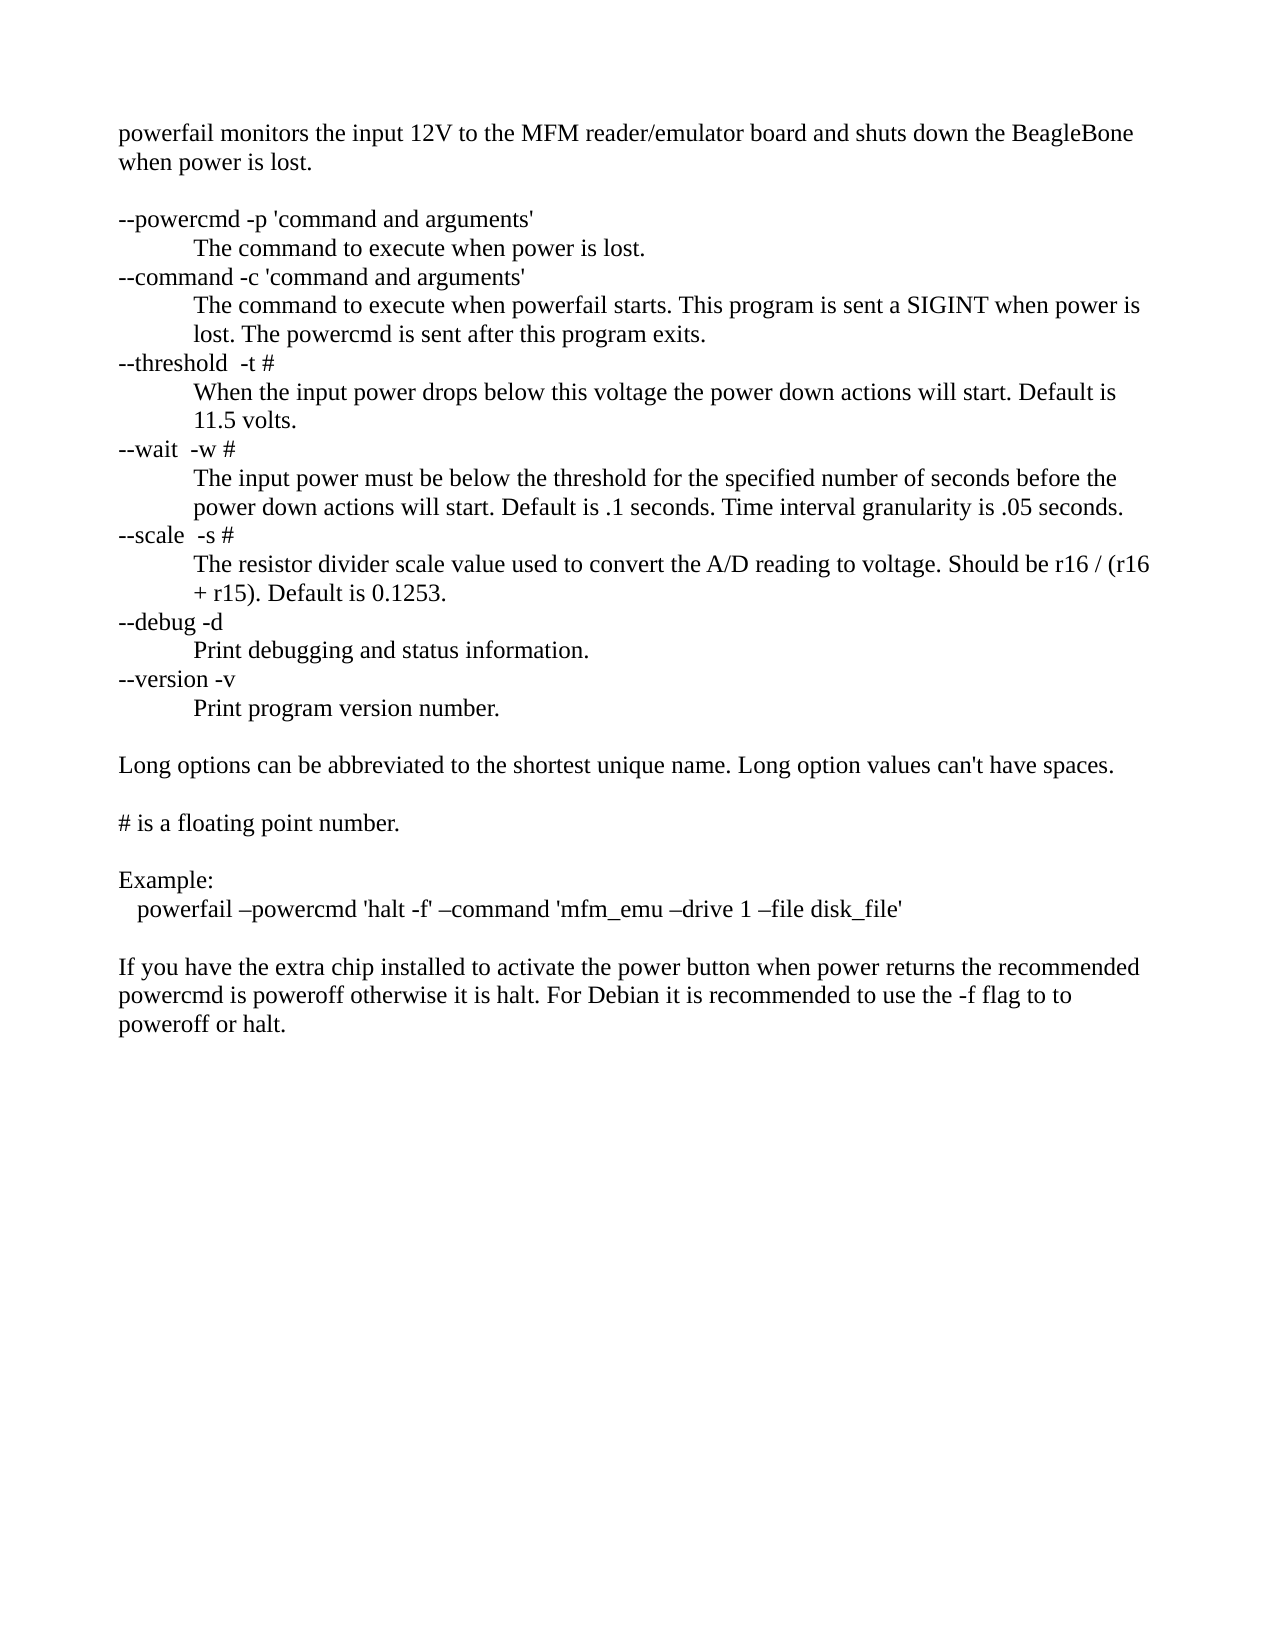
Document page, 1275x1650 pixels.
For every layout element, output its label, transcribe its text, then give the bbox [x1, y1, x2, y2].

text The command to execute when powerfail starts. This program is sent a SIGINT when power is lost. The powercmd is sent after this program exits. [193, 291, 1157, 348]
text The input power must be below the threshold for the specified number of seconds before the power down actions will start. Default is .1 seconds. Time interval granularity is .05 seconds. [193, 463, 1157, 521]
text If you have the extra chip installed to activate the power button when power returns the recommended powercmd is poweroff otherwise it is halt. For Debian it is recommended to use the -f flag to to poweroff or halt. [118, 952, 1157, 1038]
text Long options can be abbreviated to the shortest unique name. Long option values can't have spaces. [118, 751, 1157, 779]
text --version -v [118, 664, 1157, 693]
text The resistor divider scale value used to convert the A/D reading to voltage. Should be r16 / (r16 + r15). Default is 0.1253. [193, 549, 1157, 607]
text --debug -d [118, 607, 1157, 636]
text Print debugging and status information. [193, 636, 1157, 664]
text When the input power drops below this voltage the power down actions will start. Default is 11.5 volts. [193, 377, 1157, 434]
text Print program version number. [193, 693, 1157, 722]
text powerfail –powercmd 'halt -f' –command 'mfm_emu –drive 1 –file disk_file' [118, 894, 1157, 923]
text --scale -s # [118, 521, 1157, 549]
text Example: [118, 866, 1157, 894]
text The command to execute when power is lost. [193, 233, 1157, 262]
text # is a floating point number. [118, 808, 1157, 837]
text --wait -w # [118, 434, 1157, 463]
text --threshold -t # [118, 348, 1157, 377]
text powerfail monitors the input 12V to the MFM reader/emulator board and shuts down the BeagleBone when power is lost. [118, 118, 1157, 176]
text --command -c 'command and arguments' [118, 262, 1157, 291]
text --powercmd -p 'command and arguments' [118, 204, 1157, 233]
